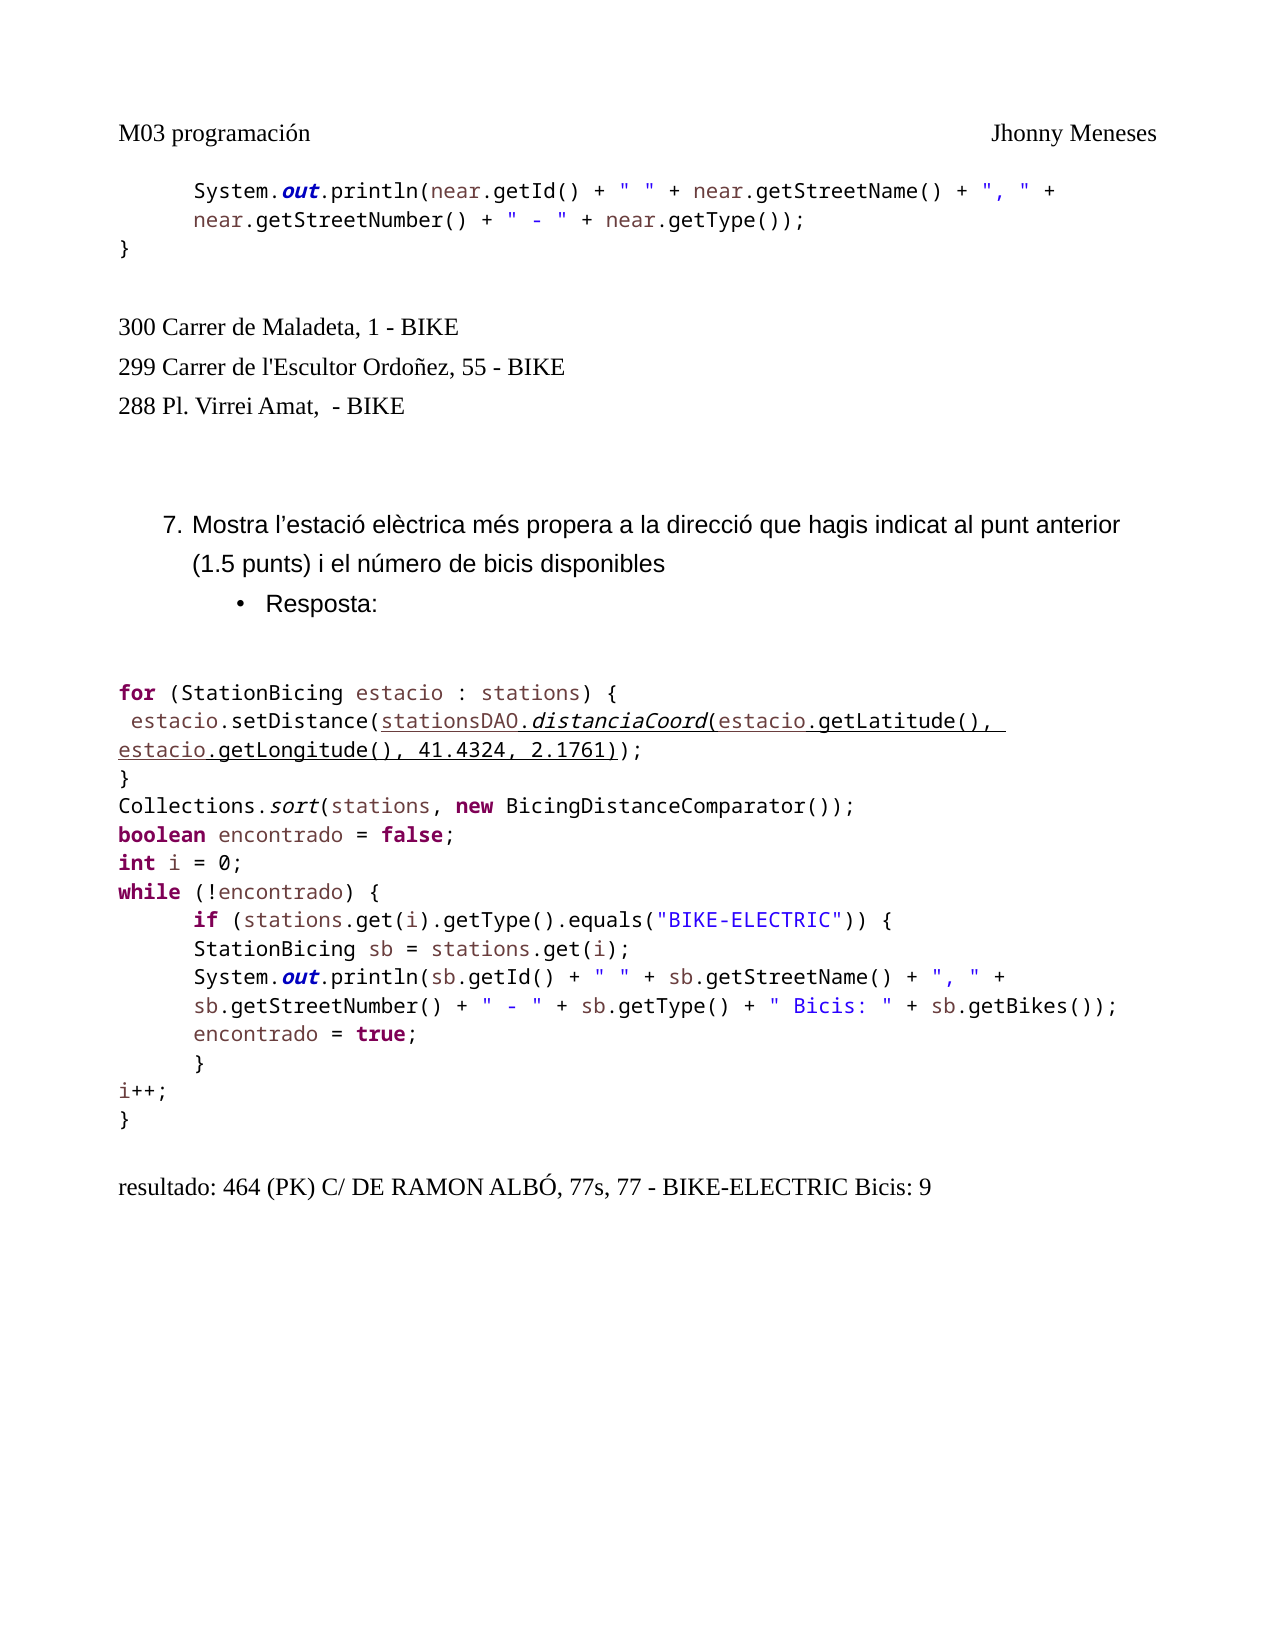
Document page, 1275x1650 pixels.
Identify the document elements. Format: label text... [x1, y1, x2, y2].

text } [118, 233, 1157, 262]
text for (StationBicing estacio : stations) { [118, 678, 1157, 706]
text i++; [118, 1076, 1157, 1104]
text boolean encontrado = false; [118, 820, 1157, 848]
text 300 Carrer de Maladeta, 1 - BIKE [118, 312, 1157, 341]
text estacio.setDistance(stationsDAO.distanciaCoord(estacio.getLatitude(), estacio.getLongitude(), 41.4324, 2.1761)); [118, 706, 1157, 763]
text 288 Pl. Virrei Amat, - BIKE [118, 391, 1157, 420]
text System.out.println(sb.getId() + " " + sb.getStreetName() + ", " + sb.getStreetNumber() + " - " + sb.getType() + " Bicis: " + sb.getBikes()); [118, 962, 1157, 1019]
text while (!encontrado) { [118, 877, 1157, 905]
text System.out.println(near.getId() + " " + near.getStreetName() + ", " + near.getStreetNumber() + " - " + near.getType()); [118, 176, 1157, 233]
text int i = 0; [118, 848, 1157, 877]
list Resposta: [236, 589, 1157, 618]
text StationBicing sb = stations.get(i); [118, 934, 1157, 962]
text Collections.sort(stations, new BicingDistanceComparator()); [118, 792, 1157, 820]
text if (stations.get(i).getType().equals("BIKE-ELECTRIC")) { [118, 905, 1157, 934]
text } [118, 763, 1157, 792]
text encontrado = true; [118, 1019, 1157, 1048]
text } [118, 1048, 1157, 1076]
text } [118, 1104, 1157, 1133]
list Mostra l’estació elèctrica més propera a la direcció que hagis indicat al punt anterior (1.5 punts) i el número de bicis disponibles [162, 510, 1157, 578]
text 299 Carrer de l'Escultor Ordoñez, 55 - BIKE [118, 352, 1157, 380]
text resultado: 464 (PK) C/ DE RAMON ALBÓ, 77s, 77 - BIKE-ELECTRIC Bicis: 9 [118, 1172, 1157, 1201]
